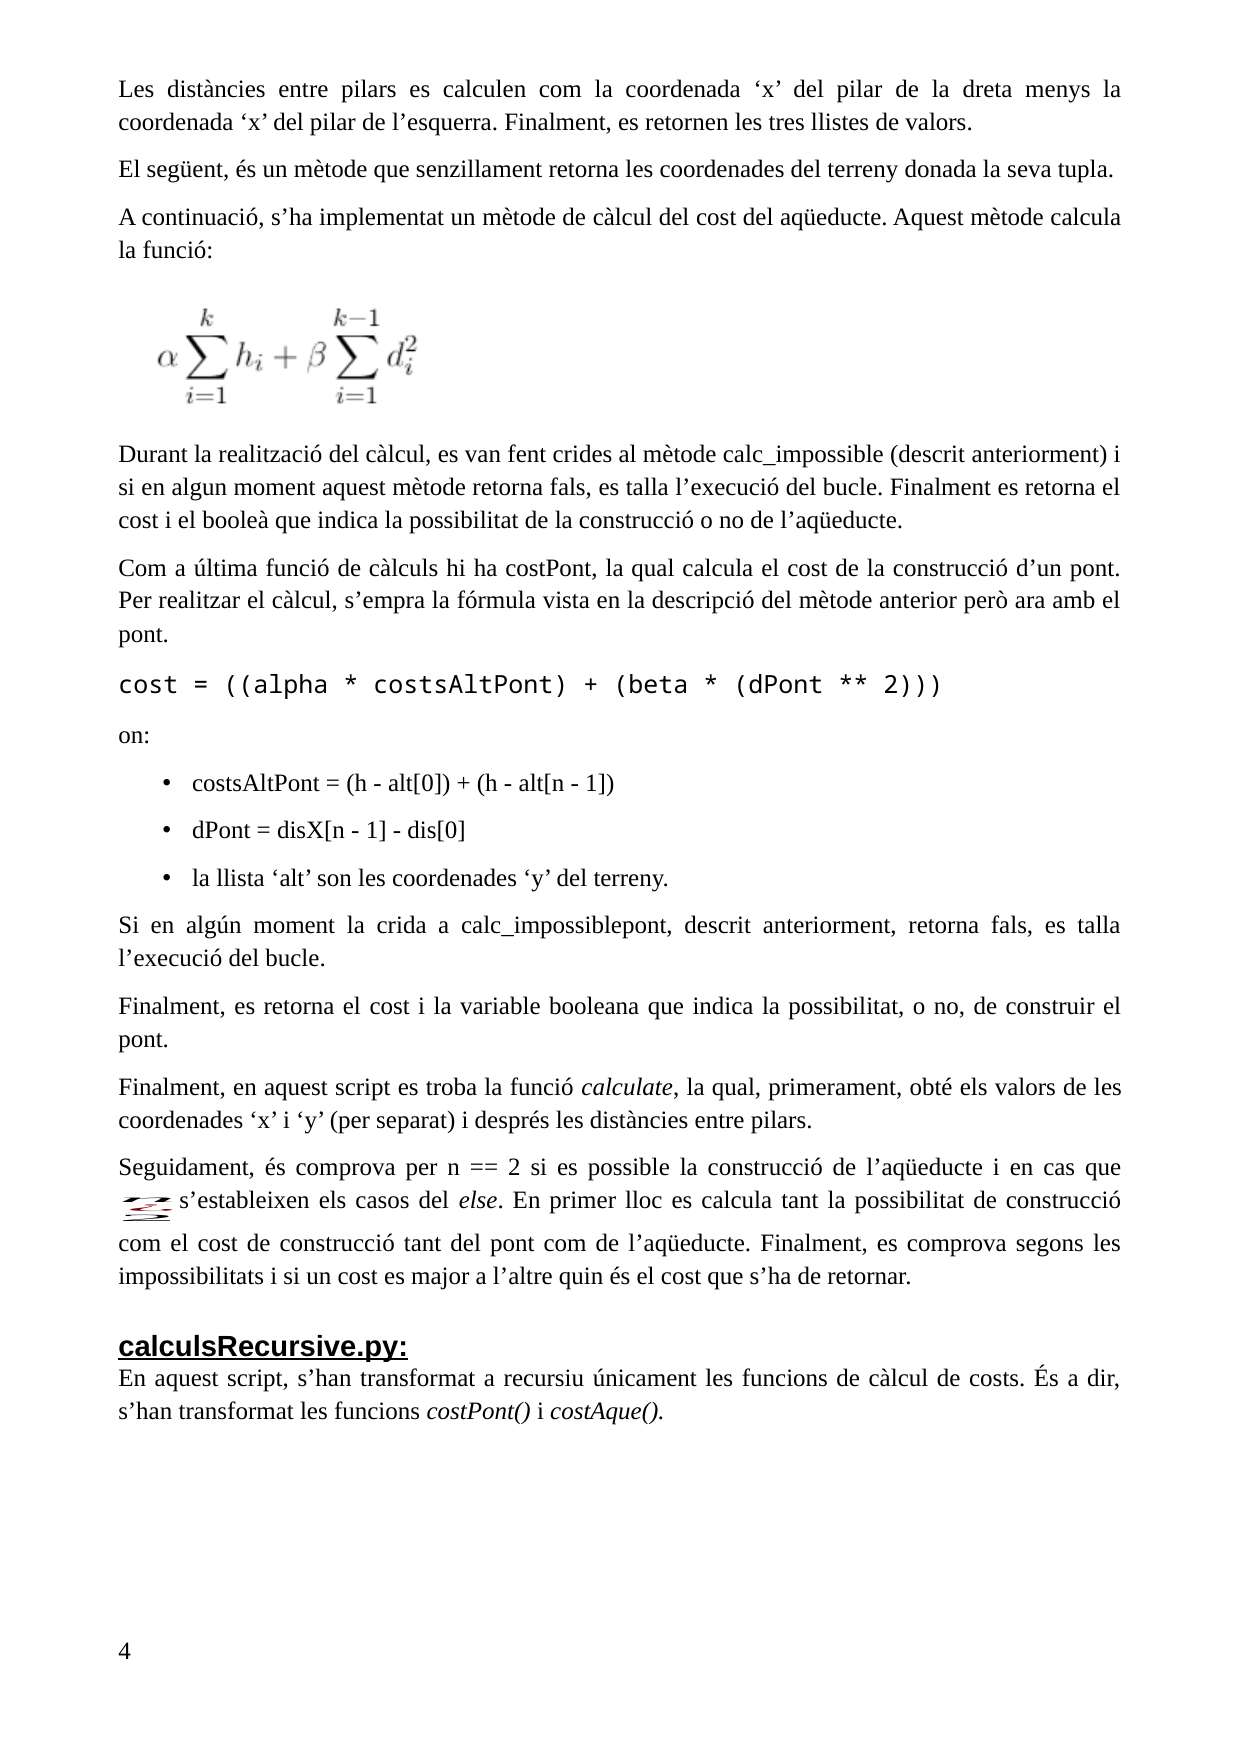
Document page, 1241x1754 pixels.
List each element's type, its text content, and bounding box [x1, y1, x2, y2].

text Seguidament, és comprova per n == 2 si es possible la construcció de l’aqüeducte i en cas que s’estableixen els casos del else. En primer lloc es calcula tant la possibilitat de construcció com el cost de construcció tant del pont com de l’aqüeducte. Finalment, es comprova segons les impossibilitats i si un cost es major a l’altre quin és el cost que s’ha de retornar. [118, 1152, 1122, 1289]
text El següent, és un mètode que senzillament retorna les coordenades del terreny donada la seva tupla. [118, 154, 1122, 183]
text Com a última funció de càlculs hi ha costPont, la qual calcula el cost de la construcció d’un pont. Per realitzar el càlcul, s’empra la fórmula vista en la descripció del mètode anterior però ara amb el pont. [118, 553, 1122, 647]
text on: [118, 720, 1122, 749]
subtitle calculsRecursive.py: [118, 1329, 1122, 1363]
text En aquest script, s’han transformat a recursiu únicament les funcions de càlcul de costs. És a dir, s’han transformat les funcions costPont() i costAque(). [118, 1363, 1122, 1424]
text Les distàncies entre pilars es calculen com la coordenada ‘x’ del pilar de la dreta menys la coordenada ‘x’ del pilar de l’esquerra. Finalment, es retornen les tres llistes de valors. [118, 74, 1122, 136]
text Si en algún moment la crida a calc_impossiblepont, descrit anteriorment, retorna fals, es talla l’execució del bucle. [118, 910, 1122, 972]
text Finalment, en aquest script es troba la funció calculate, la qual, primerament, obté els valors de les coordenades ‘x’ i ‘y’ (per separat) i després les distàncies entre pilars. [118, 1072, 1122, 1133]
text Finalment, es retorna el cost i la variable booleana que indica la possibilitat, o no, de construir el pont. [118, 991, 1122, 1053]
list la llista ‘alt’ son les coordenades ‘y’ del terreny. [162, 863, 1122, 892]
list dPont = disX[n - 1] - dis[0] [162, 815, 1122, 844]
list costsAltPont = (h - alt[0]) + (h - alt[n - 1]) [162, 768, 1122, 796]
text cost = ((alpha * costsAltPont) + (beta * (dPont ** 2))) [118, 666, 1122, 700]
text A continuació, s’ha implementat un mètode de càlcul del cost del aqüeducte. Aquest mètode calcula la funció: [118, 202, 1122, 264]
text Durant la realització del càlcul, es van fent crides al mètode calc_impossible (descrit anteriorment) i si en algun moment aquest mètode retorna fals, es talla l’execució del bucle. Finalment es retorna el cost i el booleà que indica la possibilitat de la construcció o no de l’aqüeducte. [118, 439, 1122, 534]
